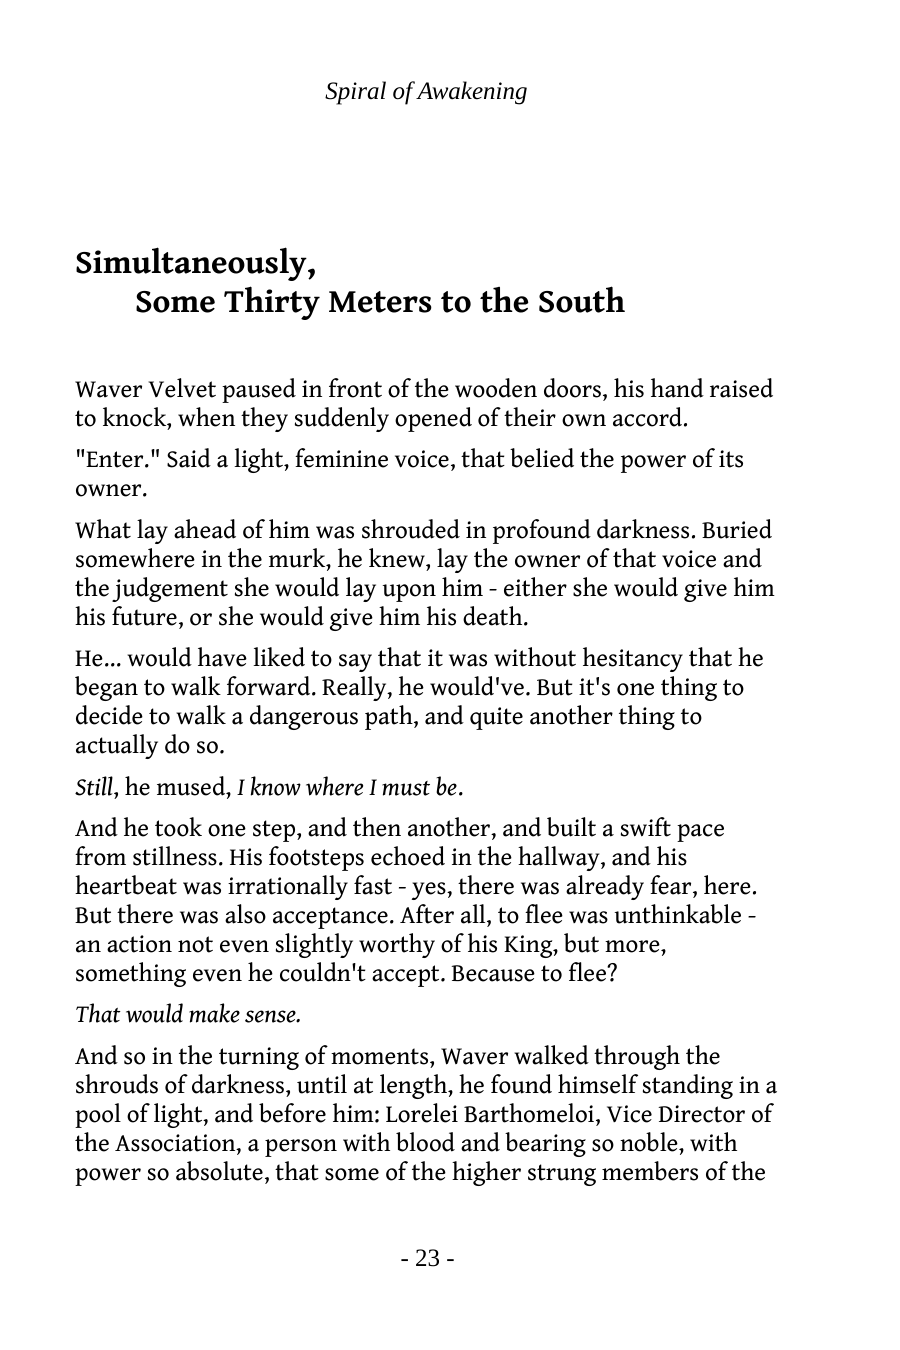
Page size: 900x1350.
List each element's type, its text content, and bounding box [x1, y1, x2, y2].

text Waver Velvet paused in front of the wooden doors, his hand raised to knock, when they suddenly opened of their own accord. [75, 376, 780, 433]
text Still, he mused, I know where I must be. [75, 773, 780, 802]
subtitle Simultaneously, Some Thirty Meters to the South [75, 244, 780, 322]
text And so in the turning of moments, Waver walked through the shrouds of darkness, until at length, he found himself standing in a pool of light, and before him: Lorelei Barthomeloi, Vice Director of the Association, a person with blood and bearing so noble, with power so absolute, that some of the higher strung members of the [75, 1042, 780, 1187]
text That would make sense. [75, 1001, 780, 1030]
text What lay ahead of him was shrouded in profound darkness. Buried somewhere in the murk, he knew, lay the owner of that voice and the judgement she would lay upon him - either she would give him his future, or she would give him his death. [75, 516, 780, 632]
text And he took one step, and then another, and built a swift pace from stillness. His footsteps echoed in the hallway, and his heartbeat was irrationally fast - yes, there was already fear, here. But there was also acceptance. After all, to flee was unthinkable - an action not even slightly worthy of his King, but more, something even he couldn't accept. Because to flee? [75, 814, 780, 988]
text "Enter." Said a light, feminine voice, that belied the power of its owner. [75, 446, 780, 504]
text He... would have liked to say that it was without hesitancy that he began to walk forward. Really, he would've. But it's one thing to decide to walk a dangerous path, and quite another thing to actually do so. [75, 645, 780, 761]
